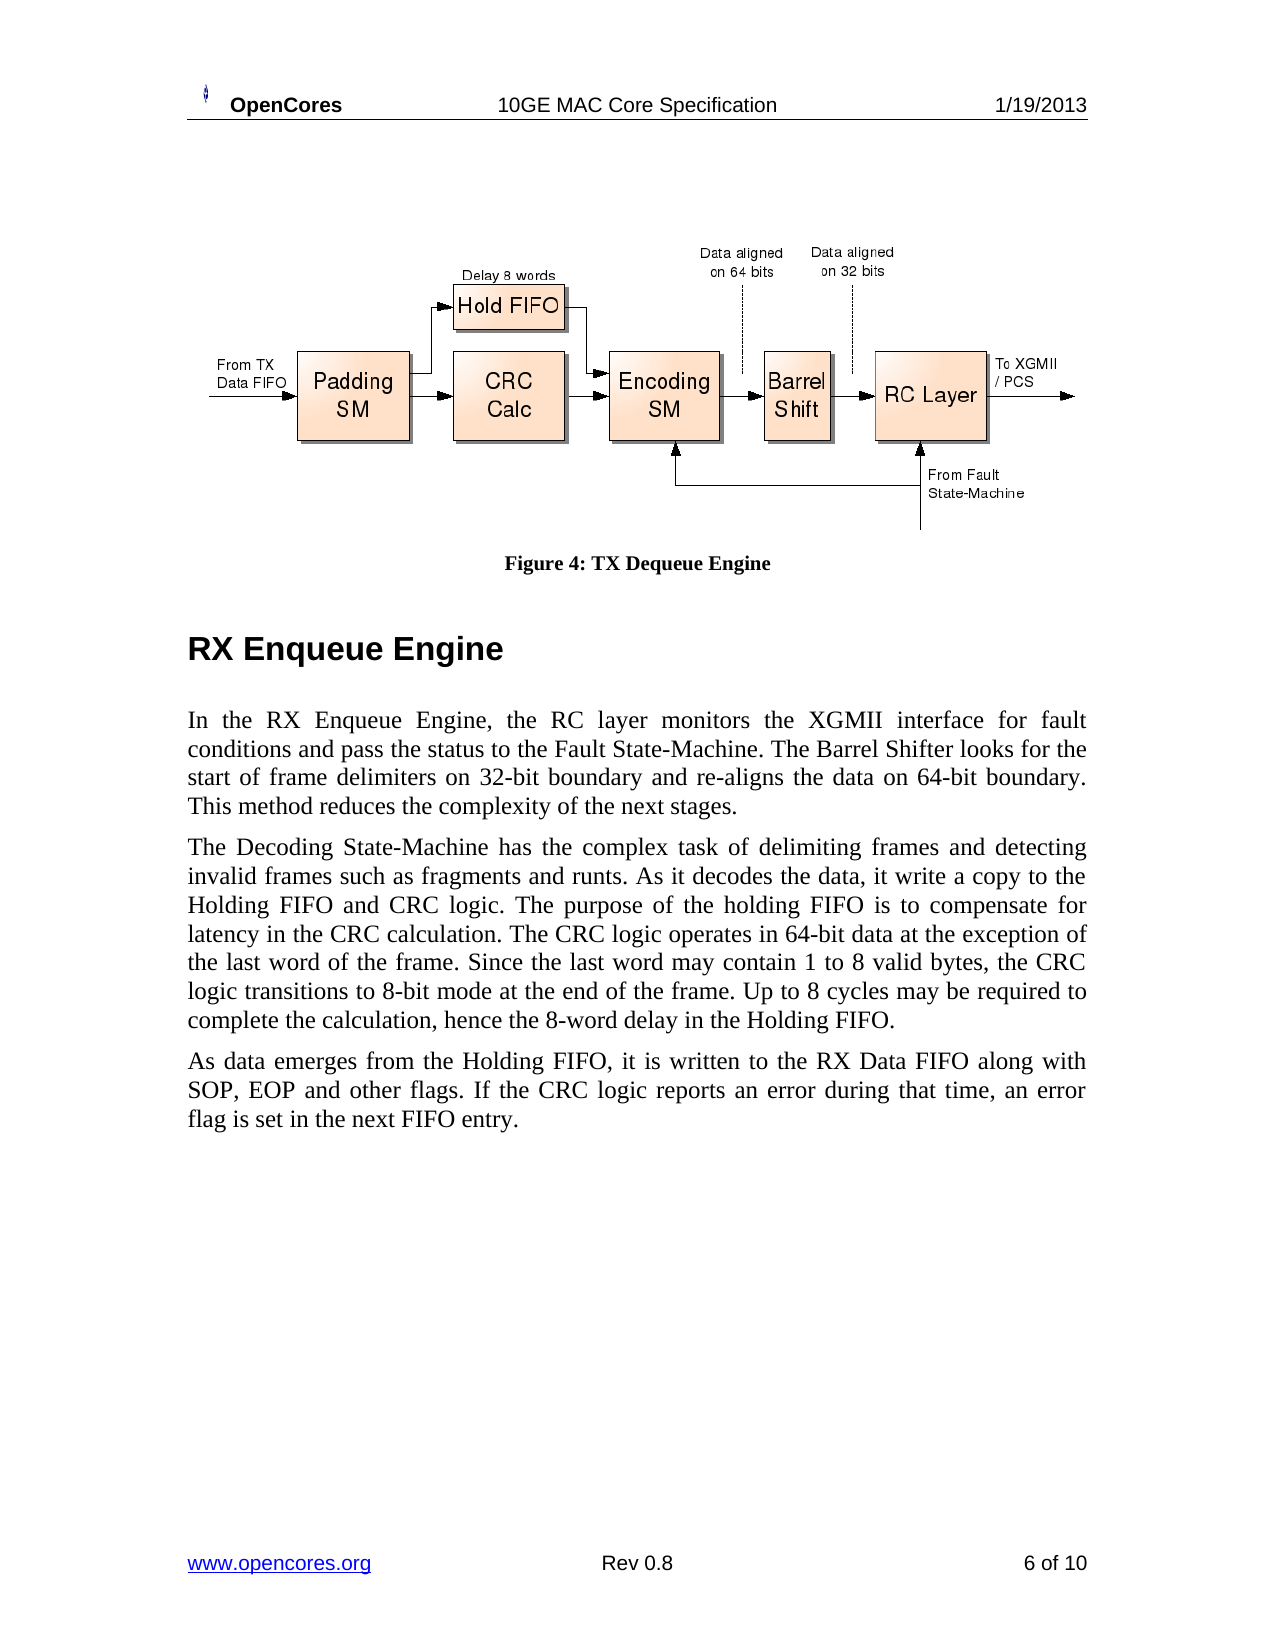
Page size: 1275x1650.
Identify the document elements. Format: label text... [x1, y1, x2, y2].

text In the RX Enqueue Engine, the RC layer monitors the XGMII interface for fault conditions and pass the status to the Fault State-Machine. The Barrel Shifter looks for the start of frame delimiters on 32-bit boundary and re-aligns the data on 64-bit boundary. This method reduces the complexity of the next stages. [187, 705, 1088, 820]
picture [187, 220, 1088, 552]
text The Decoding State-Machine has the complex task of delimiting frames and detecting invalid frames such as fragments and runts. As it decodes the data, it write a copy to the Holding FIFO and CRC logic. The purpose of the holding FIFO is to compensate for latency in the CRC calculation. The CRC logic operates in 64-bit data at the exception of the last word of the frame. Since the last word may contain 1 to 8 valid bytes, the CRC logic transitions to 8-bit mode at the end of the frame. Up to 8 cycles may be required to complete the calculation, hence the 8-word delay in the Holding FIFO. [187, 832, 1088, 1034]
text As data emerges from the Holding FIFO, it is written to the RX Data FIFO along with SOP, EOP and other flags. If the CRC logic reports an error during that time, an error flag is set in the next FIFO entry. [187, 1046, 1088, 1132]
subtitle RX Enqueue Engine [187, 629, 1088, 667]
text Figure 4: TX Dequeue Engine [187, 552, 1088, 575]
